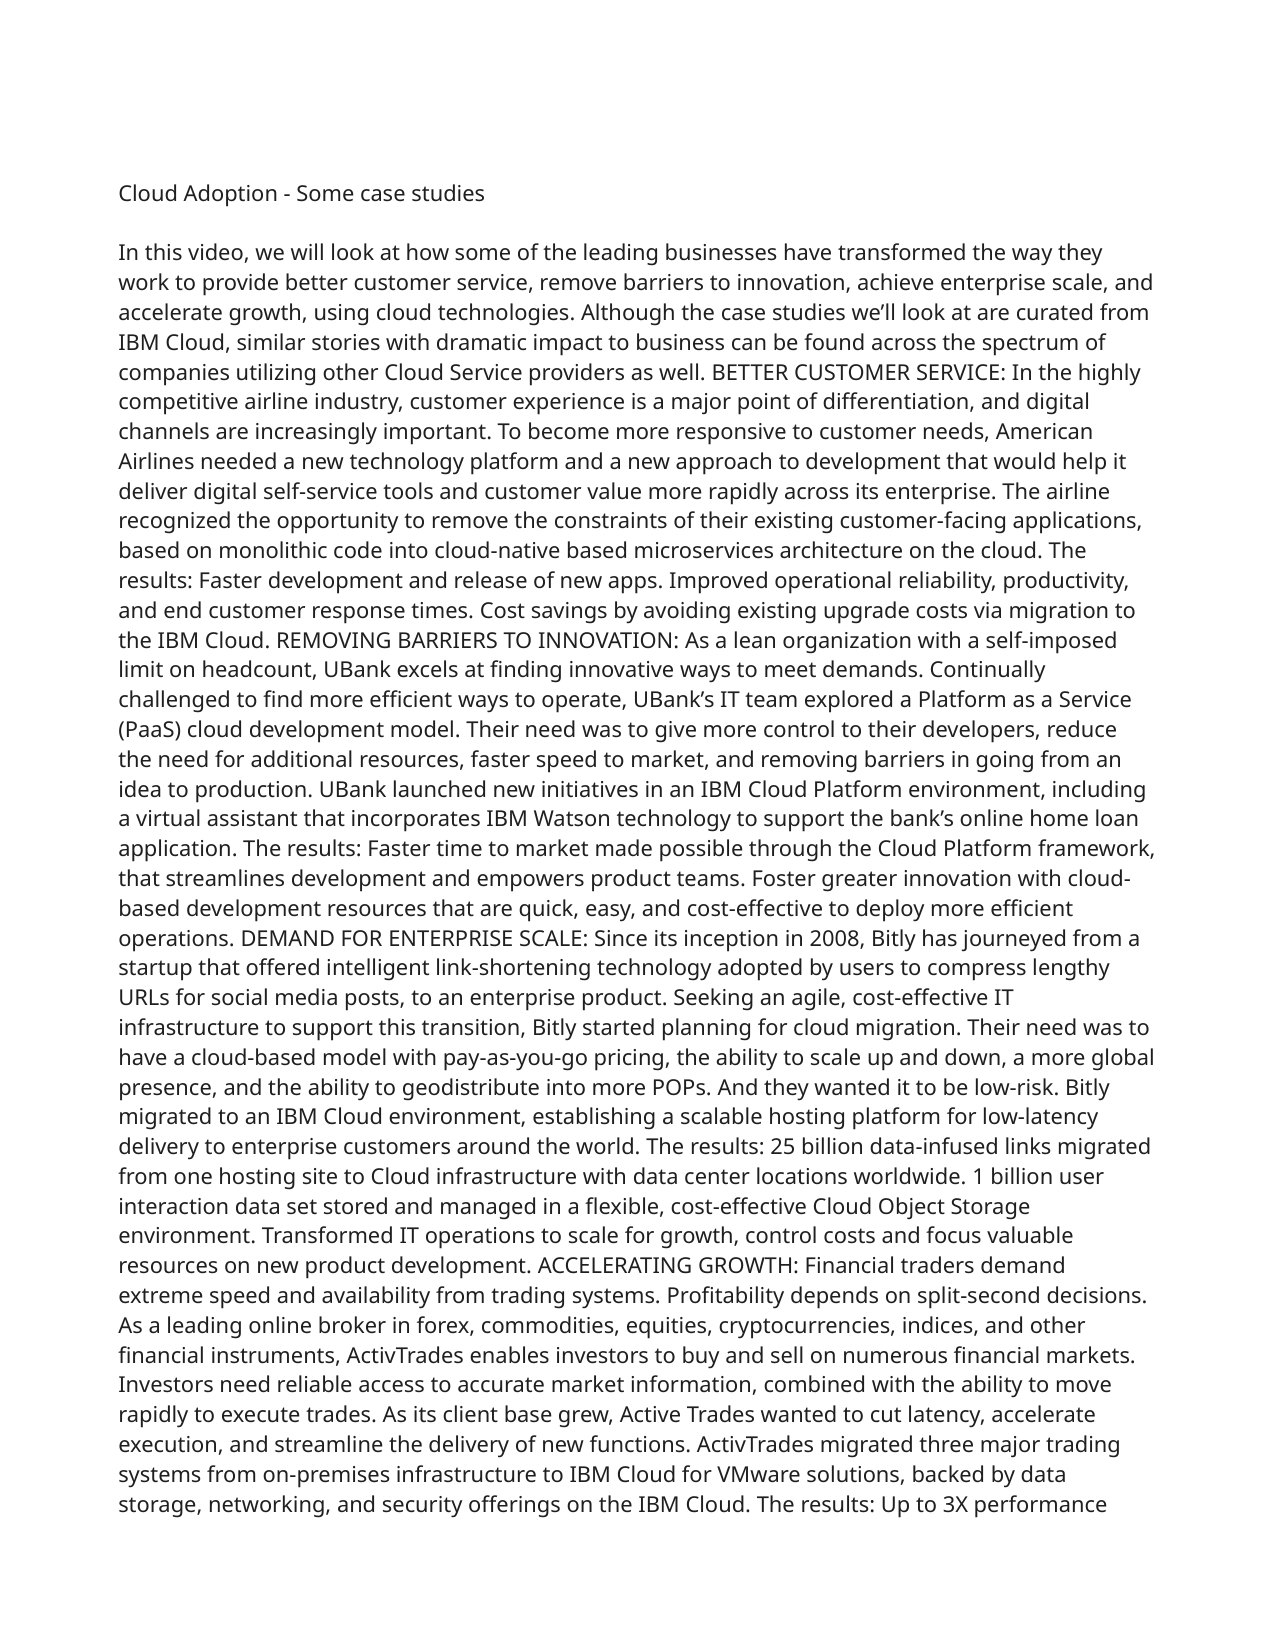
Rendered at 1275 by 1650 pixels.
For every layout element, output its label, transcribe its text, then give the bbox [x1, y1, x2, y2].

text Cloud Adoption - Some case studies [118, 178, 1157, 207]
text In this video, we will look at how some of the leading businesses have transformed the way they work to provide better customer service, remove barriers to innovation, achieve enterprise scale, and accelerate growth, using cloud technologies. Although the case studies we’ll look at are curated from IBM Cloud, similar stories with dramatic impact to business can be found across the spectrum of companies utilizing other Cloud Service providers as well. BETTER CUSTOMER SERVICE: In the highly competitive airline industry, customer experience is a major point of differentiation, and digital channels are increasingly important. To become more responsive to customer needs, American Airlines needed a new technology platform and a new approach to development that would help it deliver digital self-service tools and customer value more rapidly across its enterprise. The airline recognized the opportunity to remove the constraints of their existing customer-facing applications, based on monolithic code into cloud-native based microservices architecture on the cloud. The results: Faster development and release of new apps. Improved operational reliability, productivity, and end customer response times. Cost savings by avoiding existing upgrade costs via migration to the IBM Cloud. REMOVING BARRIERS TO INNOVATION: As a lean organization with a self-imposed limit on headcount, UBank excels at finding innovative ways to meet demands. Continually challenged to find more efficient ways to operate, UBank’s IT team explored a Platform as a Service (PaaS) cloud development model. Their need was to give more control to their developers, reduce the need for additional resources, faster speed to market, and removing barriers in going from an idea to production. UBank launched new initiatives in an IBM Cloud Platform environment, including a virtual assistant that incorporates IBM Watson technology to support the bank’s online home loan application. The results: Faster time to market made possible through the Cloud Platform framework, that streamlines development and empowers product teams. Foster greater innovation with cloud-based development resources that are quick, easy, and cost-effective to deploy more efficient operations. DEMAND FOR ENTERPRISE SCALE: Since its inception in 2008, Bitly has journeyed from a startup that offered intelligent link-shortening technology adopted by users to compress lengthy URLs for social media posts, to an enterprise product. Seeking an agile, cost-effective IT infrastructure to support this transition, Bitly started planning for cloud migration. Their need was to have a cloud-based model with pay-as-you-go pricing, the ability to scale up and down, a more global presence, and the ability to geodistribute into more POPs. And they wanted it to be low-risk. Bitly migrated to an IBM Cloud environment, establishing a scalable hosting platform for low-latency delivery to enterprise customers around the world. The results: 25 billion data-infused links migrated from one hosting site to Cloud infrastructure with data center locations worldwide. 1 billion user interaction data set stored and managed in a flexible, cost-effective Cloud Object Storage environment. Transformed IT operations to scale for growth, control costs and focus valuable resources on new product development. ACCELERATING GROWTH: Financial traders demand extreme speed and availability from trading systems. Profitability depends on split-second decisions. As a leading online broker in forex, commodities, equities, cryptocurrencies, indices, and other financial instruments, ActivTrades enables investors to buy and sell on numerous financial markets. Investors need reliable access to accurate market information, combined with the ability to move rapidly to execute trades. As its client base grew, Active Trades wanted to cut latency, accelerate execution, and streamline the delivery of new functions. ActivTrades migrated three major trading systems from on-premises infrastructure to IBM Cloud for VMware solutions, backed by data storage, networking, and security offerings on the IBM Cloud. The results: Up to 3X performance [118, 237, 1157, 1518]
